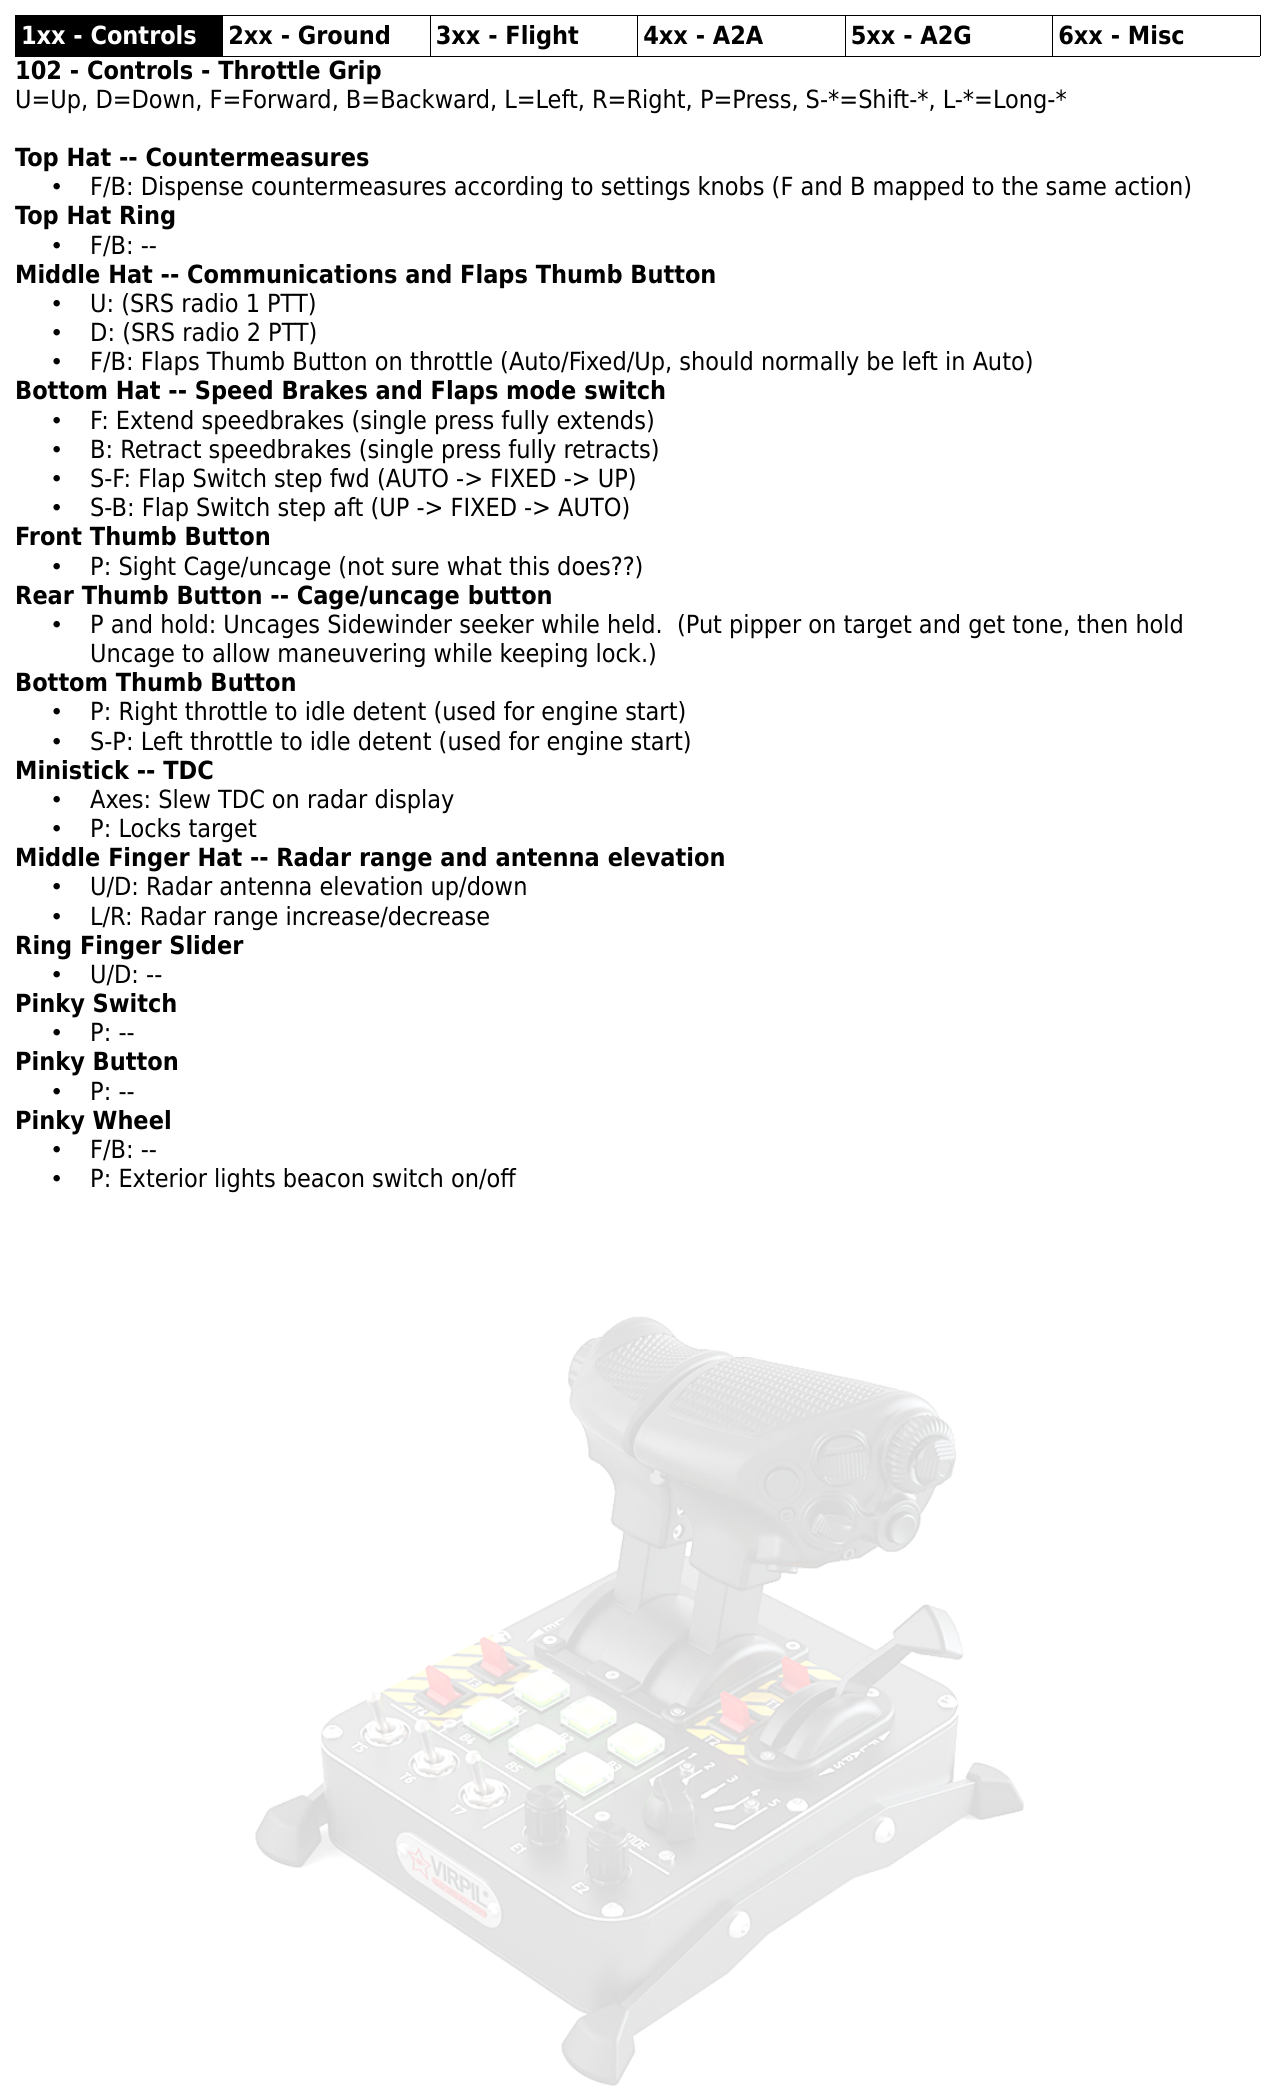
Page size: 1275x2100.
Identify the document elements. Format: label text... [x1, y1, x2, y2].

list L/R: Radar range increase/decrease [52, 902, 1260, 931]
list P: Locks target [52, 814, 1260, 843]
table_header 4xx - A2A [638, 16, 845, 56]
table_header 2xx - Ground [223, 16, 430, 56]
list P: Exterior lights beacon switch on/off [52, 1164, 1260, 1193]
text Pinky Button [15, 1047, 1260, 1077]
text Middle Hat -- Communications and Flaps Thumb Button [15, 260, 1260, 289]
list P: Sight Cage/uncage (not sure what this does??) [52, 552, 1260, 581]
list S-P: Left throttle to idle detent (used for engine start) [52, 727, 1260, 756]
list F/B: Dispense countermeasures according to settings knobs (F and B mapped to the same action) [52, 172, 1260, 202]
text Ring Finger Slider [15, 931, 1260, 960]
list P and hold: Uncages Sidewinder seeker while held. (Put pipper on target and get tone, then hold Uncage to allow maneuvering while keeping lock.) [52, 610, 1260, 668]
list F/B: Flaps Thumb Button on throttle (Auto/Fixed/Up, should normally be left in Auto) [52, 347, 1260, 377]
list U/D: -- [52, 960, 1260, 989]
text Bottom Hat -- Speed Brakes and Flaps mode switch [15, 377, 1260, 406]
text Front Thumb Button [15, 522, 1260, 552]
list U: (SRS radio 1 PTT) [52, 289, 1260, 318]
list S-F: Flap Switch step fwd (AUTO -> FIXED -> UP) [52, 464, 1260, 493]
text 102 - Controls - Throttle Grip [15, 57, 1260, 85]
list S-B: Flap Switch step aft (UP -> FIXED -> AUTO) [52, 493, 1260, 522]
table_header 6xx - Misc [1053, 16, 1260, 56]
list P: Right throttle to idle detent (used for engine start) [52, 697, 1260, 727]
table_header 1xx - Controls [16, 16, 222, 56]
list B: Retract speedbrakes (single press fully retracts) [52, 435, 1260, 464]
text Pinky Wheel [15, 1106, 1260, 1135]
text Bottom Thumb Button [15, 668, 1260, 697]
list D: (SRS radio 2 PTT) [52, 318, 1260, 347]
table_header 3xx - Flight [431, 16, 637, 56]
text Top Hat -- Countermeasures [15, 143, 1260, 172]
text Rear Thumb Button -- Cage/uncage button [15, 581, 1260, 610]
list U/D: Radar antenna elevation up/down [52, 872, 1260, 902]
list F/B: -- [52, 1135, 1260, 1164]
text Pinky Switch [15, 989, 1260, 1018]
list P: -- [52, 1018, 1260, 1047]
list Axes: Slew TDC on radar display [52, 785, 1260, 814]
text Middle Finger Hat -- Radar range and antenna elevation [15, 843, 1260, 872]
list F: Extend speedbrakes (single press fully extends) [52, 406, 1260, 435]
text Ministick -- TDC [15, 756, 1260, 785]
list P: -- [52, 1077, 1260, 1106]
text U=Up, D=Down, F=Forward, B=Backward, L=Left, R=Right, P=Press, S-*=Shift-*, L-*=Long-* [15, 85, 1260, 114]
table_header 5xx - A2G [846, 16, 1052, 56]
text Top Hat Ring [15, 202, 1260, 231]
list F/B: -- [52, 231, 1260, 260]
